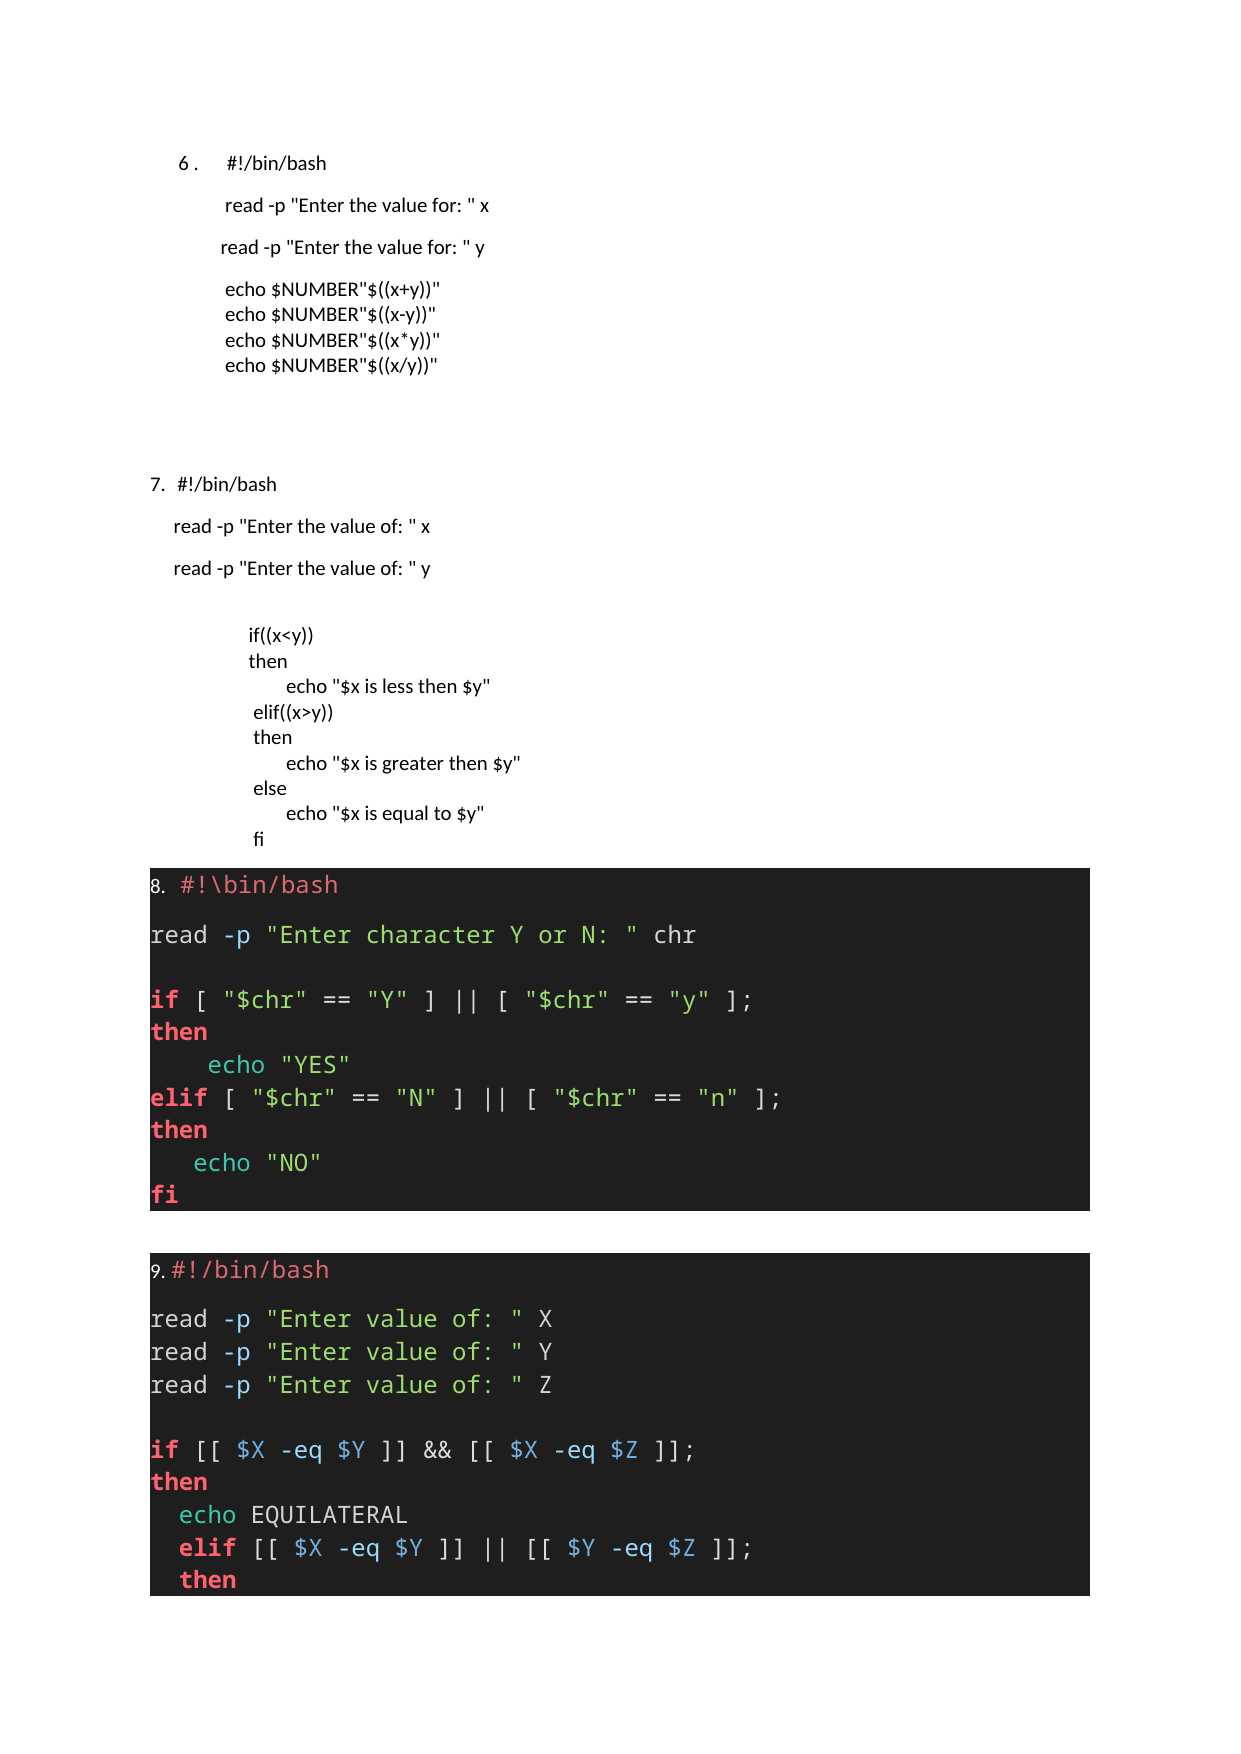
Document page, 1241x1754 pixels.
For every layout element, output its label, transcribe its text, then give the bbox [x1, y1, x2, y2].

text read -p "Enter character Y or N: " chr [150, 917, 1090, 950]
list echo "$x is greater then $y" [150, 750, 1090, 775]
text echo "NO" [150, 1146, 1090, 1178]
list echo $NUMBER"$((x/y))" [150, 352, 1090, 378]
text 7. #!/bin/bash [150, 471, 1090, 496]
text read -p "Enter value of: " Y [150, 1335, 1090, 1367]
text if [ "$chr" == "Y" ] || [ "$chr" == "y" ]; [150, 983, 1090, 1015]
text 6 . #!/bin/bash [150, 150, 1090, 175]
text read -p "Enter value of: " Z [150, 1367, 1090, 1400]
list echo "$x is equal to $y" [150, 801, 1090, 826]
text read -p "Enter the value of: " y [150, 555, 1090, 581]
list echo $NUMBER"$((x+y))" [150, 276, 1090, 302]
text then [150, 1465, 1090, 1498]
text fi [150, 1178, 1090, 1211]
text then [150, 1015, 1090, 1048]
text if [[ $X -eq $Y ]] && [[ $X -eq $Z ]]; [150, 1433, 1090, 1465]
text 8. #!\bin/bash [150, 868, 1090, 901]
list then [150, 724, 1090, 750]
text echo "YES" [150, 1048, 1090, 1080]
text read -p "Enter the value for: " y [150, 234, 1090, 259]
text 9. #!/bin/bash [150, 1253, 1090, 1286]
text read -p "Enter the value for: " x [150, 192, 1090, 217]
list else [150, 775, 1090, 801]
text read -p "Enter value of: " X [150, 1302, 1090, 1335]
list echo $NUMBER"$((x*y))" [150, 327, 1090, 352]
text then [150, 1563, 1090, 1596]
text elif [ "$chr" == "N" ] || [ "$chr" == "n" ]; [150, 1080, 1090, 1113]
list elif((x>y)) [150, 699, 1090, 724]
text then [150, 1113, 1090, 1146]
list if((x<y)) [150, 623, 1090, 648]
list fi [150, 826, 1090, 851]
list then [150, 648, 1090, 673]
list echo $NUMBER"$((x-y))" [150, 302, 1090, 327]
text elif [[ $X -eq $Y ]] || [[ $Y -eq $Z ]]; [150, 1530, 1090, 1563]
list echo "$x is less then $y" [150, 673, 1090, 699]
text read -p "Enter the value of: " x [150, 513, 1090, 538]
text echo EQUILATERAL [150, 1498, 1090, 1530]
